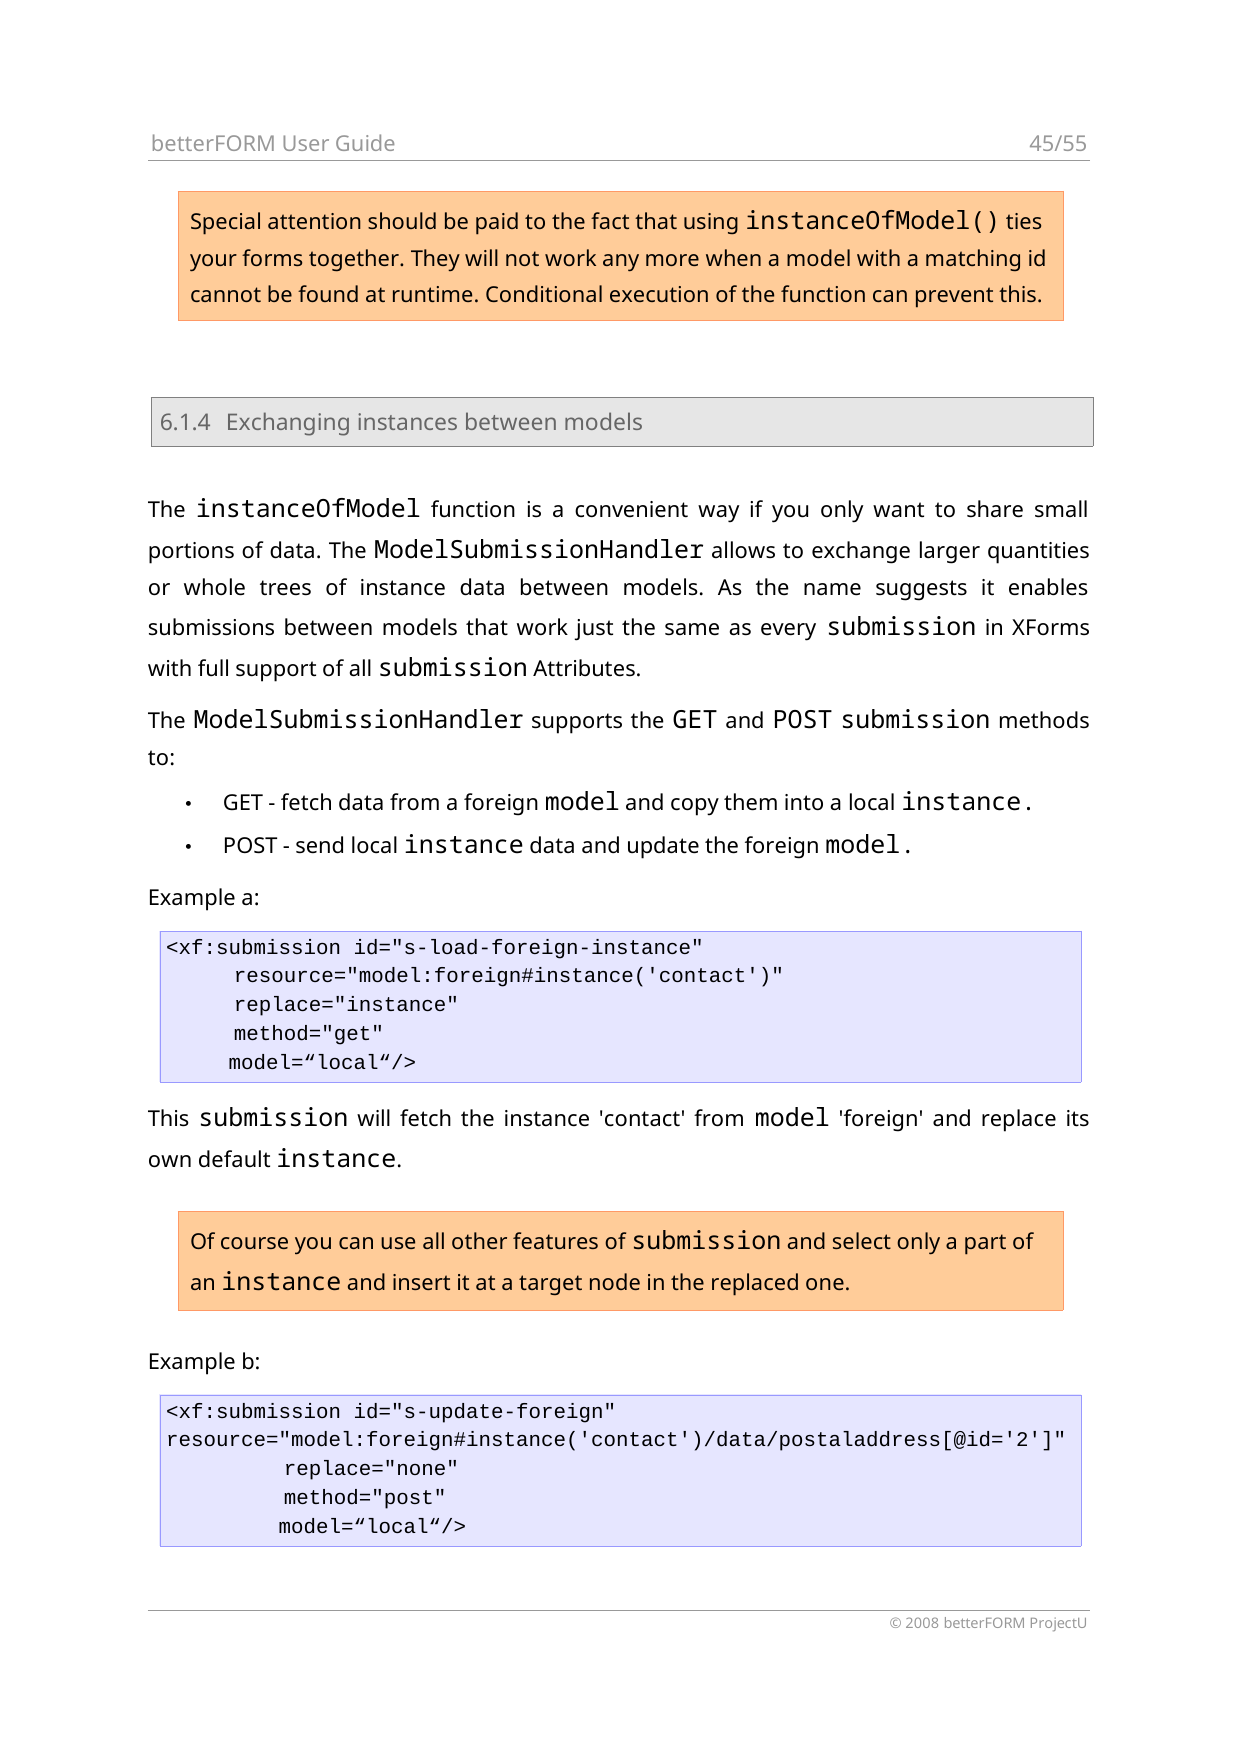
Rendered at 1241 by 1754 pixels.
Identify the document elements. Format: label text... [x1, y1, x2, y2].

text <xf:submission id="s-update-foreign" resource="model:foreign#instance('contact')/data/postaladdress[@id='2']" replace="none" method="post" model=“local“/> [161, 1396, 1081, 1546]
text <xf:submission id="s-load-foreign-instance" resource="model:foreign#instance('contact')" replace="instance" method="get" model=“local“/> [161, 932, 1081, 1082]
text This submission will fetch the instance 'contact' from model 'foreign' and replace its own default instance. [148, 1100, 1090, 1175]
text The instanceOfModel function is a convenient way if you only want to share small portions of data. The ModelSubmissionHandler allows to exchange larger quantities or whole trees of instance data between models. As the name suggests it enables submissions between models that work just the same as every submission in XForms with full support of all submission Attributes. [148, 491, 1090, 683]
list GET - fetch data from a foreign model and copy them into a local instance. [185, 784, 1093, 818]
list POST - send local instance data and update the foreign model. [185, 827, 1093, 861]
text Of course you can use all other features of submission and select only a part of an instance and insert it at a target node in the replaced one. [179, 1212, 1063, 1310]
text Special attention should be paid to the fact that using instanceOfModel() ties your forms together. They will not work any more when a model with a matching id cannot be found at runtime. Conditional execution of the function can prevent this. [179, 192, 1063, 320]
text The ModelSubmissionHandler supports the GET and POST submission methods to: [148, 702, 1090, 772]
text Example a: [148, 882, 1090, 912]
subtitle Exchanging instances between models [152, 398, 1093, 446]
text Example b: [148, 1346, 1090, 1376]
